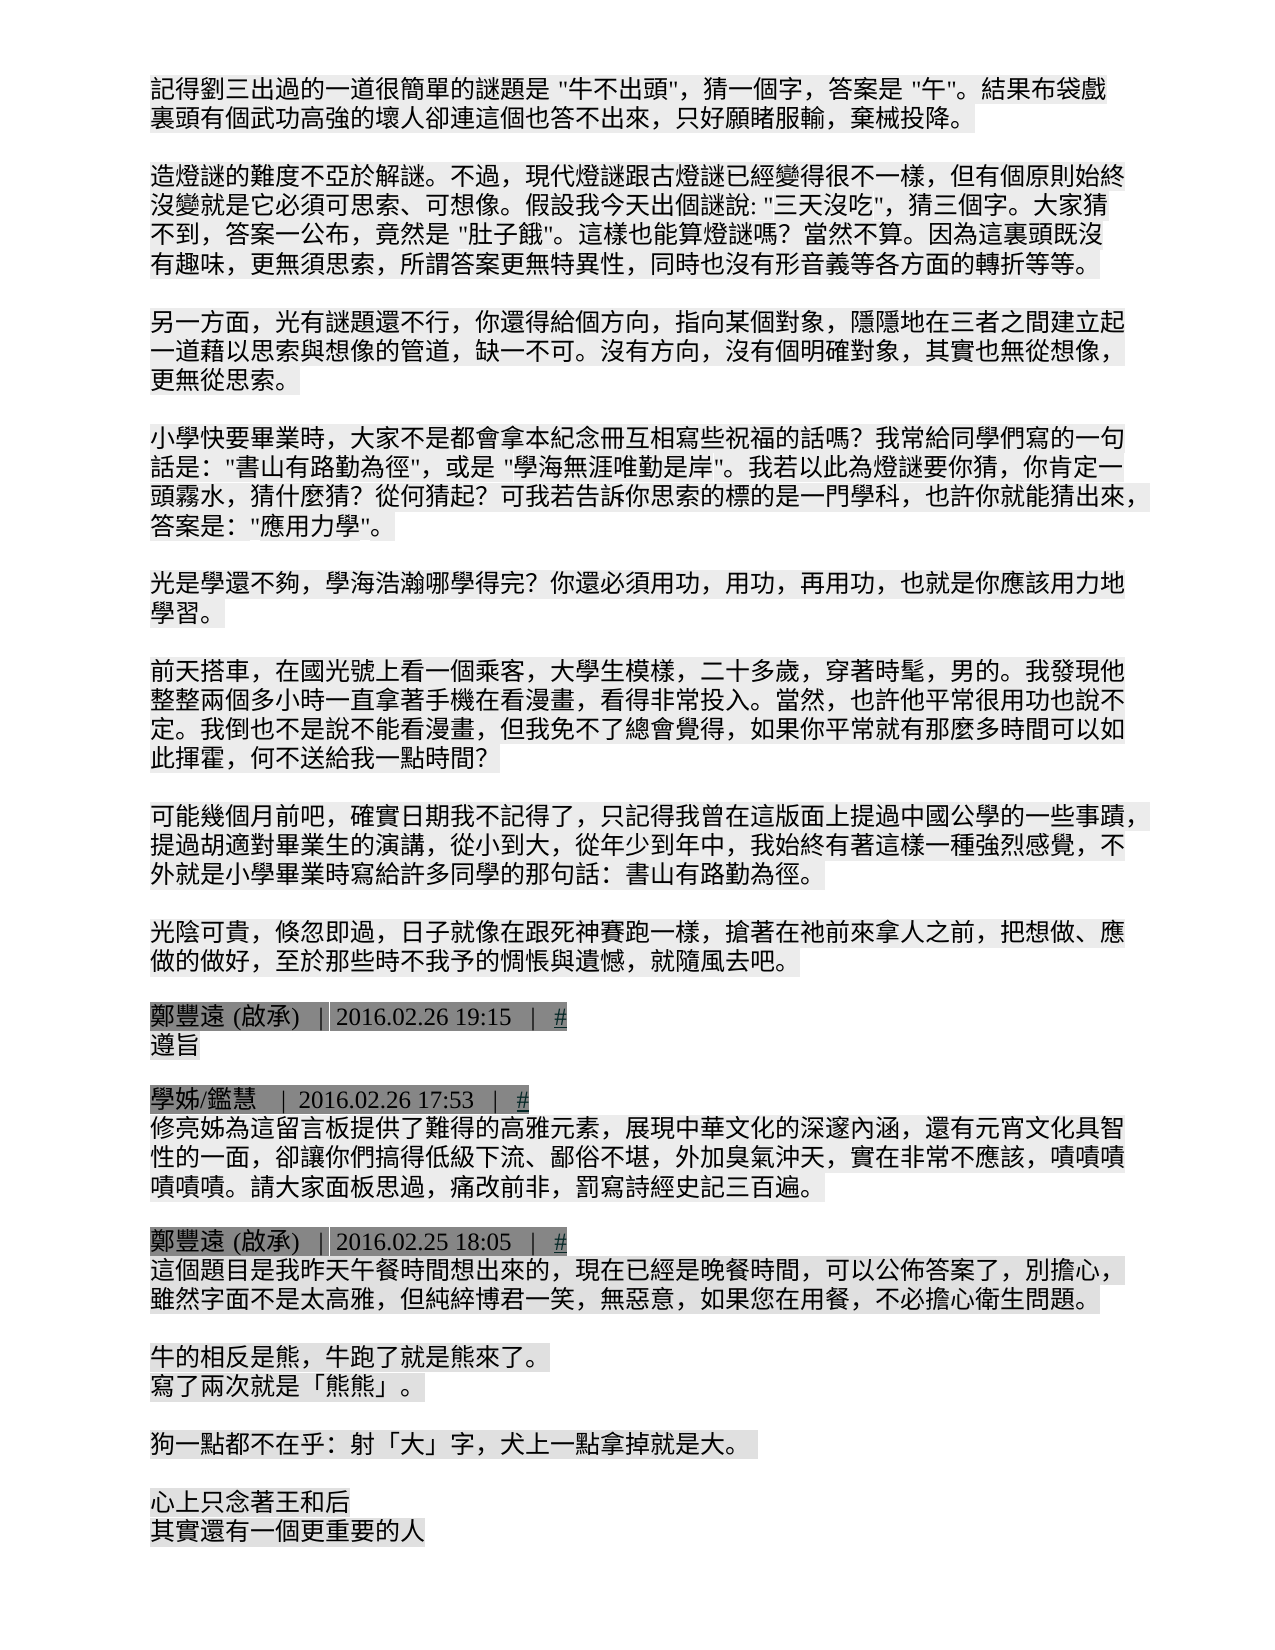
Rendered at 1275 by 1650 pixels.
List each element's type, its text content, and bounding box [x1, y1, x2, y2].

text 史記橫跨三千年，抄三百遍估計得花上三萬個工作天，大約是人的一生。 哪一種熊最嚇人？熊熊。 哪一種水果視力最差？芒果。 打電話給烏龜。猜一蔬菜：苦瓜(Call龜) 兩個男人沒穿褲子坐在石頭上。猜一成語：一石二鳥。 撐竿跳過茅屎坑，猜一日常用詞：過份！(過糞) 我還蠻喜歡燈謎。當然，思想純正的愛台灣人士是不允許有這種邪惡的親中賣台文化毒素的，可我就是喜歡，沒辦法。雖然連皮毛都稱不上，不過，許多年前倒是曾經參加比賽答案全中，而且還抽中獎品。 燈謎博大精深，非常複雜，可是，就跟魔術一樣，當你想不透時就是想不透，可當謎底一旦揭開卻發現，原來如此簡單。 燈謎就像數學，有著各種原理；循著這些原理，藉以解出謎底。比方說有些謎題相當意象，小時候大家朗朗上口的一個謎題就是："一個阿公仔要死要死(台語發音)，揹兩斗米"。猜一種器官，男性才有。講這樣還不知道答案的，最好私下問你周遭的人，或請自行查閱國中健康教育課本第十四章。這個 "阿公仔揹兩斗米" 的謎題幾乎變成我那一代人童年的一個口頭禪。 看過布袋戲的一定知道劉三吧，史豔文的朋友，一個小鬍子，整天搖把扇子，不會武功，但飽讀詩書，經常藉著出謎題來解決武林糾紛。兩岸和平擂台賽的原始觀念就是從這而來。雙方派幾個人上台打一架，總比千萬生靈血流成河好。 記得劉三出過的一道很簡單的謎題是 "牛不出頭"，猜一個字，答案是 "午"。結果布袋戲裏頭有個武功高強的壞人卻連這個也答不出來，只好願睹服輸，棄械投降。 造燈謎的難度不亞於解謎。不過，現代燈謎跟古燈謎已經變得很不一樣，但有個原則始終沒變就是它必須可思索、可想像。假設我今天出個謎說: "三天沒吃"，猜三個字。大家猜不到，答案一公布，竟然是 "肚子餓"。這樣也能算燈謎嗎？當然不算。因為這裏頭既沒有趣味，更無須思索，所謂答案更無特異性，同時也沒有形音義等各方面的轉折等等。 另一方面，光有謎題還不行，你還得給個方向，指向某個對象，隱隱地在三者之間建立起一道藉以思索與想像的管道，缺一不可。沒有方向，沒有個明確對象，其實也無從想像，更無從思索。 小學快要畢業時，大家不是都會拿本紀念冊互相寫些祝福的話嗎？我常給同學們寫的一句話是："書山有路勤為徑"，或是 "學海無涯唯勤是岸"。我若以此為燈謎要你猜，你肯定一頭霧水，猜什麼猜？從何猜起？可我若告訴你思索的標的是一門學科，也許你就能猜出來，答案是："應用力學"。 光是學還不夠，學海浩瀚哪學得完？你還必須用功，用功，再用功，也就是你應該用力地學習。 前天搭車，在國光號上看一個乘客，大學生模樣，二十多歲，穿著時髦，男的。我發現他整整兩個多小時一直拿著手機在看漫畫，看得非常投入。當然，也許他平常很用功也說不定。我倒也不是說不能看漫畫，但我免不了總會覺得，如果你平常就有那麼多時間可以如此揮霍，何不送給我一點時間？ 可能幾個月前吧，確實日期我不記得了，只記得我曾在這版面上提過中國公學的一些事蹟，提過胡適對畢業生的演講，從小到大，從年少到年中，我始終有著這樣一種強烈感覺，不外就是小學畢業時寫給許多同學的那句話：書山有路勤為徑。 光陰可貴，倏忽即過，日子就像在跟死神賽跑一樣，搶著在祂前來拿人之前，把想做、應做的做好，至於那些時不我予的惆悵與遺憾，就隨風去吧。 [150, 75, 1125, 977]
text 這個題目是我昨天午餐時間想出來的，現在已經是晚餐時間，可以公佈答案了，別擔心，雖然字面不是太高雅，但純綷博君一笑，無惡意，如果您在用餐，不必擔心衛生問題。 牛的相反是熊，牛跑了就是熊來了。 寫了兩次就是「熊熊」。 狗一點都不在乎：射「大」字，犬上一點拿掉就是大。 心上只念著王和后 其實還有一個更重要的人 [150, 1256, 1125, 1547]
text 鄭豐遠 (啟承) | 2016.02.25 18:05 | # [150, 1227, 1125, 1256]
text 學姊/鑑慧 | 2016.02.26 17:53 | # [150, 1085, 1125, 1114]
text 遵旨 [150, 1031, 1125, 1060]
text 修亮姊為這留言板提供了難得的高雅元素，展現中華文化的深邃內涵，還有元宵文化具智性的一面，卻讓你們搞得低級下流、鄙俗不堪，外加臭氣沖天，實在非常不應該，嘖嘖嘖嘖嘖嘖。請大家面板思過，痛改前非，罰寫詩經史記三百遍。 [150, 1114, 1125, 1202]
text 鄭豐遠 (啟承) | 2016.02.26 19:15 | # [150, 1002, 1125, 1031]
